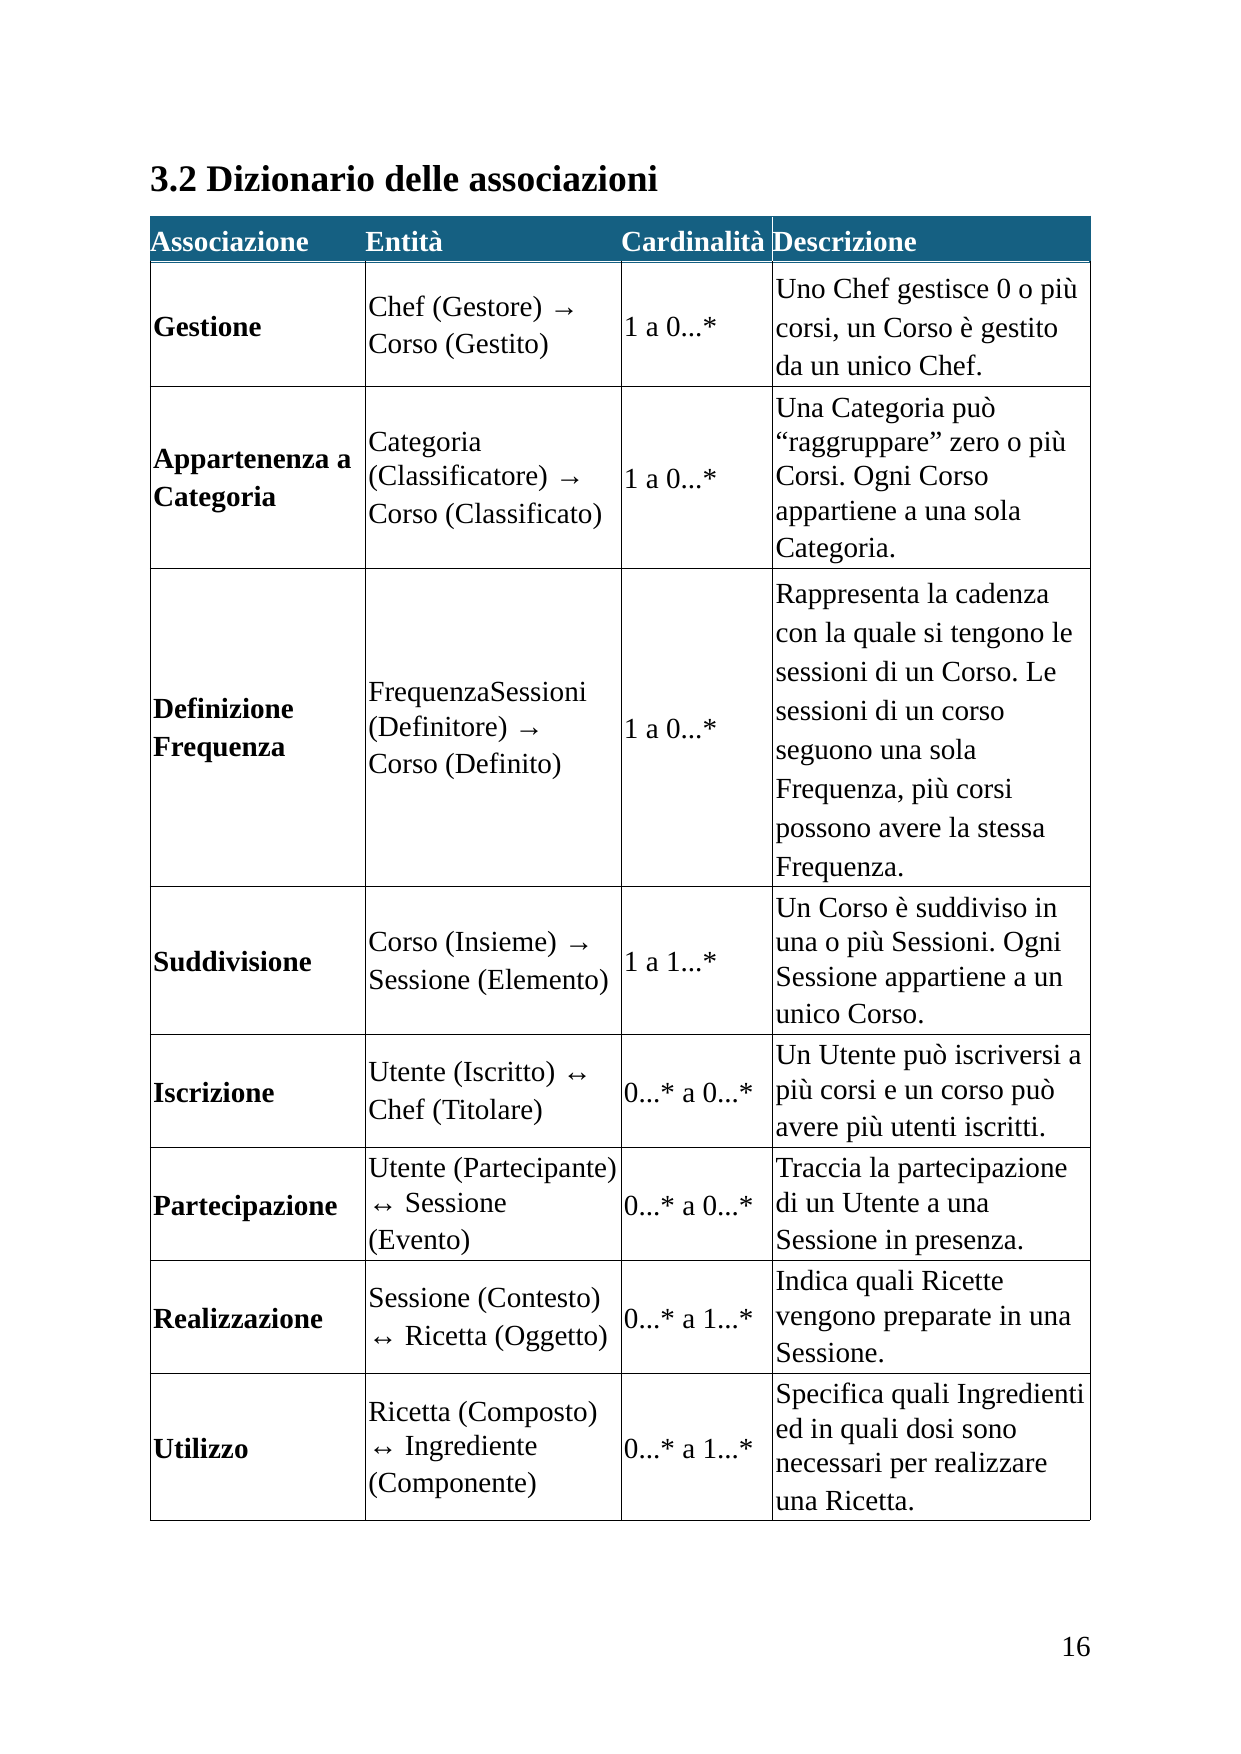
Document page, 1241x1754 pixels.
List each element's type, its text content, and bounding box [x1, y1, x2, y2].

table_cell Gestione [151, 263, 365, 386]
table_cell Indica quali Ricette vengono preparate in una Sessione. [773, 1261, 1090, 1373]
table_cell FrequenzaSessioni (Definitore) → Corso (Definito) [366, 569, 621, 886]
table_cell 1 a 1...* [622, 887, 772, 1033]
table_cell Chef (Gestore) → Corso (Gestito) [366, 263, 621, 386]
table_cell Specifica quali Ingredienti ed in quali dosi sono necessari per realizzare una Ricetta. [773, 1374, 1090, 1520]
table_cell Rappresenta la cadenza con la quale si tengono le sessioni di un Corso. Le sessioni di un corso seguono una sola Frequenza, più corsi possono avere la stessa Frequenza. [773, 569, 1090, 886]
table_cell 1 a 0...* [622, 569, 772, 886]
table_cell Ricetta (Composto) ↔ Ingrediente (Componente) [366, 1374, 621, 1520]
table_cell 0...* a 1...* [622, 1374, 772, 1520]
table_cell Un Utente può iscriversi a più corsi e un corso può avere più utenti iscritti. [773, 1035, 1090, 1147]
table_cell Iscrizione [151, 1035, 365, 1147]
table_cell 0...* a 1...* [622, 1261, 772, 1373]
table_cell Utente (Partecipante) ↔ Sessione (Evento) [366, 1148, 621, 1259]
table_cell Categoria (Classificatore) → Corso (Classificato) [366, 387, 621, 568]
table_cell Suddivisione [151, 887, 365, 1033]
table_cell Utilizzo [151, 1374, 365, 1520]
table_cell Definizione Frequenza [151, 569, 365, 886]
table_cell Sessione (Contesto) ↔ Ricetta (Oggetto) [366, 1261, 621, 1373]
table_cell Uno Chef gestisce 0 o più corsi, un Corso è gestito da un unico Chef. [773, 263, 1090, 386]
text 3.2 Dizionario delle associazioni [150, 150, 1090, 200]
table_cell Realizzazione [151, 1261, 365, 1373]
table_cell Traccia la partecipazione di un Utente a una Sessione in presenza. [773, 1148, 1090, 1259]
table_header Descrizione [773, 217, 1089, 261]
table_cell Corso (Insieme) → Sessione (Elemento) [366, 887, 621, 1033]
table_cell 1 a 0...* [622, 387, 772, 568]
table_cell Partecipazione [151, 1148, 365, 1259]
table_cell Una Categoria può “raggruppare” zero o più Corsi. Ogni Corso appartiene a una sola Categoria. [773, 387, 1090, 568]
table_cell Utente (Iscritto) ↔ Chef (Titolare) [366, 1035, 621, 1147]
table_cell 0...* a 0...* [622, 1148, 772, 1259]
table_header Cardinalità [621, 217, 772, 261]
table_cell 1 a 0...* [622, 263, 772, 386]
table_header Associazione [150, 217, 365, 261]
table_header Entità [365, 217, 621, 261]
table_cell 0...* a 0...* [622, 1035, 772, 1147]
table_cell Appartenenza a Categoria [151, 387, 365, 568]
table_cell Un Corso è suddiviso in una o più Sessioni. Ogni Sessione appartiene a un unico Corso. [773, 887, 1090, 1033]
